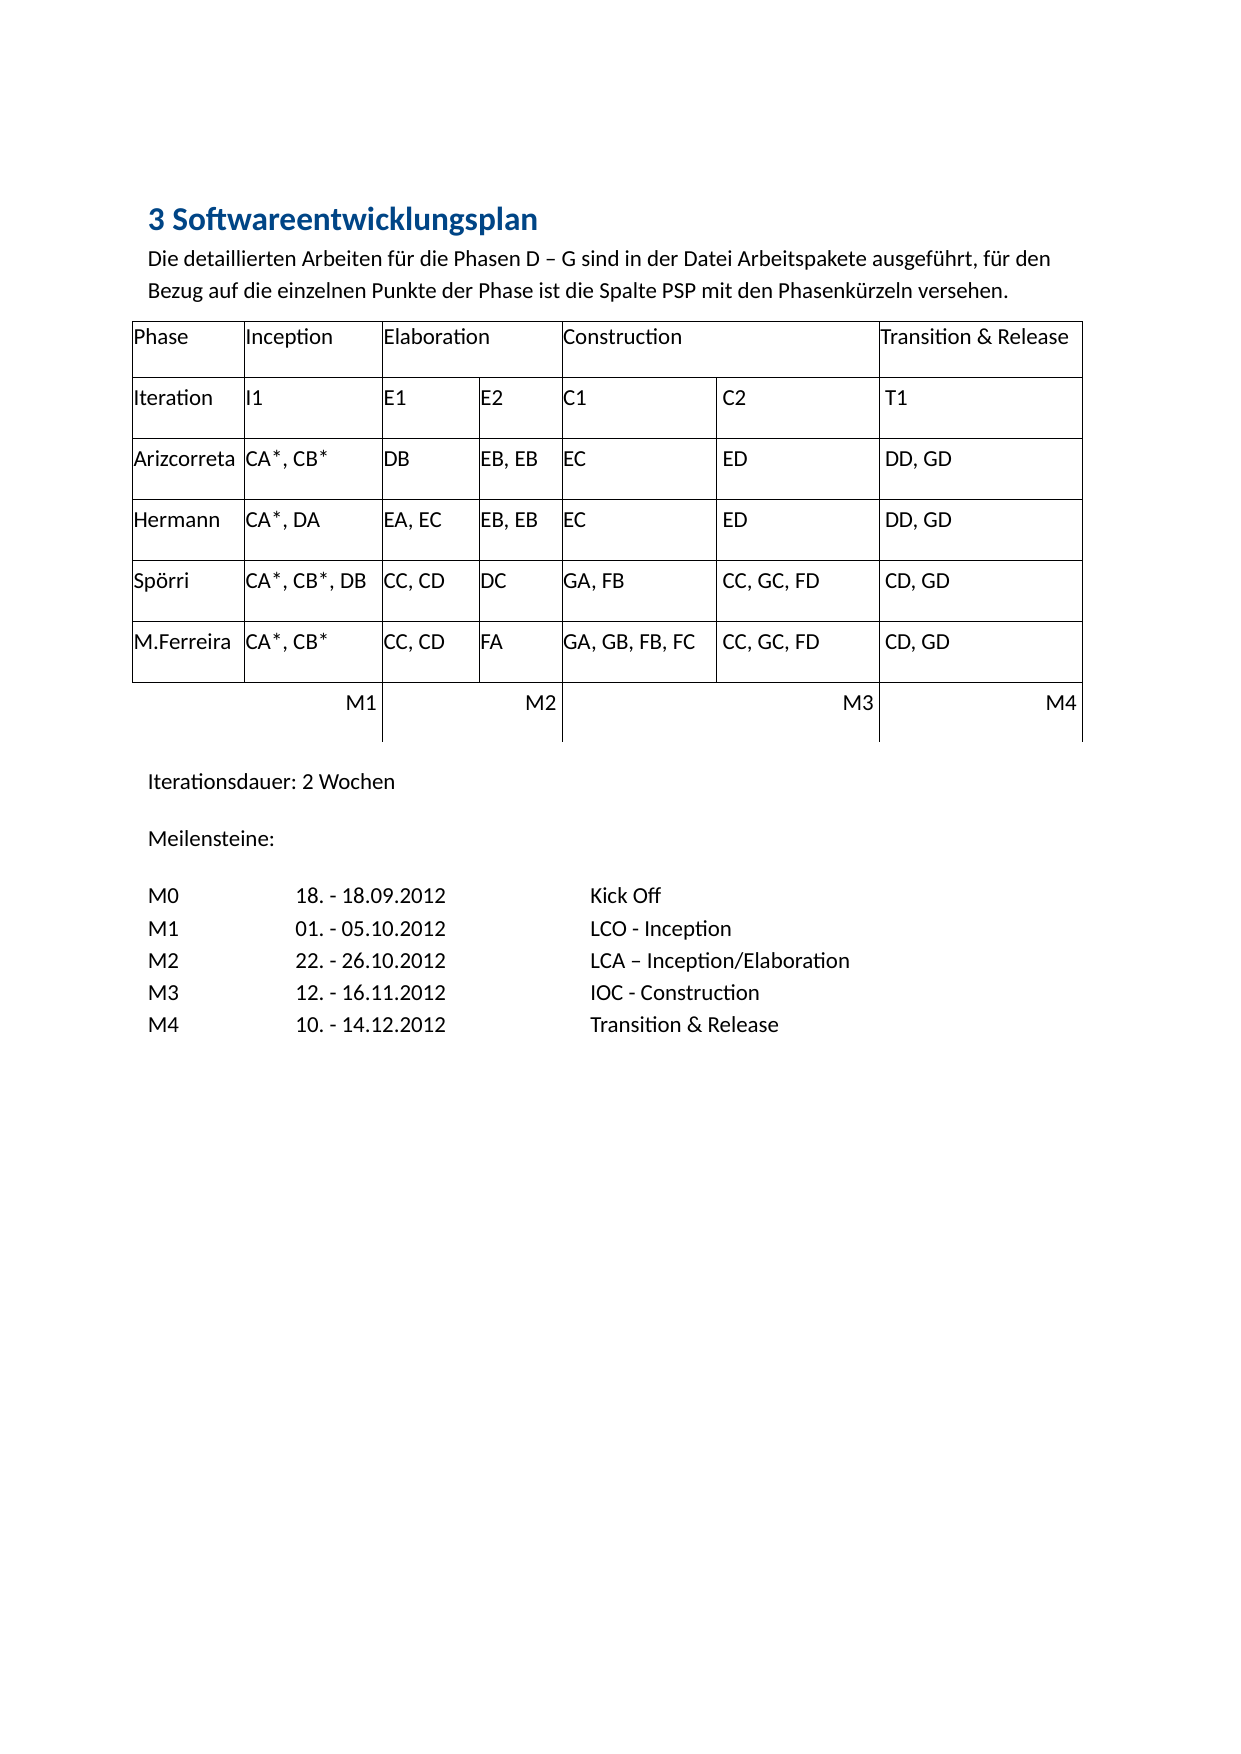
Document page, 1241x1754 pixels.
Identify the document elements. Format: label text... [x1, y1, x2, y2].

table_cell M1 [244, 683, 382, 742]
table_cell DC [480, 561, 562, 621]
table_cell C1 [563, 378, 716, 438]
subtitle 3 Softwareentwicklungsplan [148, 198, 1093, 238]
table_cell FA [480, 622, 562, 681]
table_cell GA, GB, FB, FC [563, 622, 716, 681]
table_cell C2 [717, 378, 879, 438]
text M0 18. - 18.09.2012 Kick Off M1 01. - 05.10.2012 LCO - Inception M2 22. - 26.10.2012 LCA – Inception/Elaboration M3 12. - 16.11.2012 IOC - Construction M4 10. - 14.12.2012 Transition & Release [148, 882, 1093, 1038]
table_cell E2 [480, 378, 562, 438]
table_cell CA*, CB*, DB [245, 561, 382, 621]
table_cell EC [563, 439, 716, 499]
table_cell GA, FB [563, 561, 716, 621]
table_cell T1 [880, 378, 1082, 438]
table_cell CA*, CB* [245, 622, 382, 681]
table_cell [383, 683, 479, 742]
table_cell CD, GD [880, 622, 1082, 681]
table_cell EB, EB [480, 439, 562, 499]
table_header Transition & Release [880, 322, 1082, 377]
table_header Elaboration [383, 322, 562, 377]
table_cell M.Ferreira [133, 622, 244, 681]
table_cell E1 [383, 378, 479, 438]
table_cell CD, GD [880, 561, 1082, 621]
table_cell DB [383, 439, 479, 499]
text Meilensteine: [148, 824, 1093, 852]
table_cell DD, GD [880, 500, 1082, 560]
table_cell Arizcorreta [133, 439, 244, 499]
table_cell DD, GD [880, 439, 1082, 499]
table_cell CC, GC, FD [717, 561, 879, 621]
table_header Inception [245, 322, 382, 377]
table_cell EC [563, 500, 716, 560]
table_cell M4 [880, 683, 1082, 742]
table_cell EA, EC [383, 500, 479, 560]
table_cell CC, CD [383, 561, 479, 621]
table_cell Spörri [133, 561, 244, 621]
table_cell ED [717, 500, 879, 560]
table_cell CC, CD [383, 622, 479, 681]
text Die detaillierten Arbeiten für die Phasen D – G sind in der Datei Arbeitspakete ausgeführt, für den Bezug auf die einzelnen Punkte der Phase ist die Spalte PSP mit den Phasenkürzeln versehen. [148, 244, 1093, 304]
table_cell Iteration [133, 378, 244, 438]
table_cell M3 [717, 683, 879, 742]
table_cell [132, 683, 244, 742]
table_cell I1 [245, 378, 382, 438]
text Iterationsdauer: 2 Wochen [148, 767, 1093, 795]
table_cell CA*, DA [245, 500, 382, 560]
table_header Construction [563, 322, 879, 377]
table_cell [563, 683, 717, 742]
table_cell CA*, CB* [245, 439, 382, 499]
table_cell M2 [479, 683, 562, 742]
table_cell ED [717, 439, 879, 499]
table_cell Hermann [133, 500, 244, 560]
table_cell CC, GC, FD [717, 622, 879, 681]
table_cell EB, EB [480, 500, 562, 560]
table_header Phase [133, 322, 244, 377]
